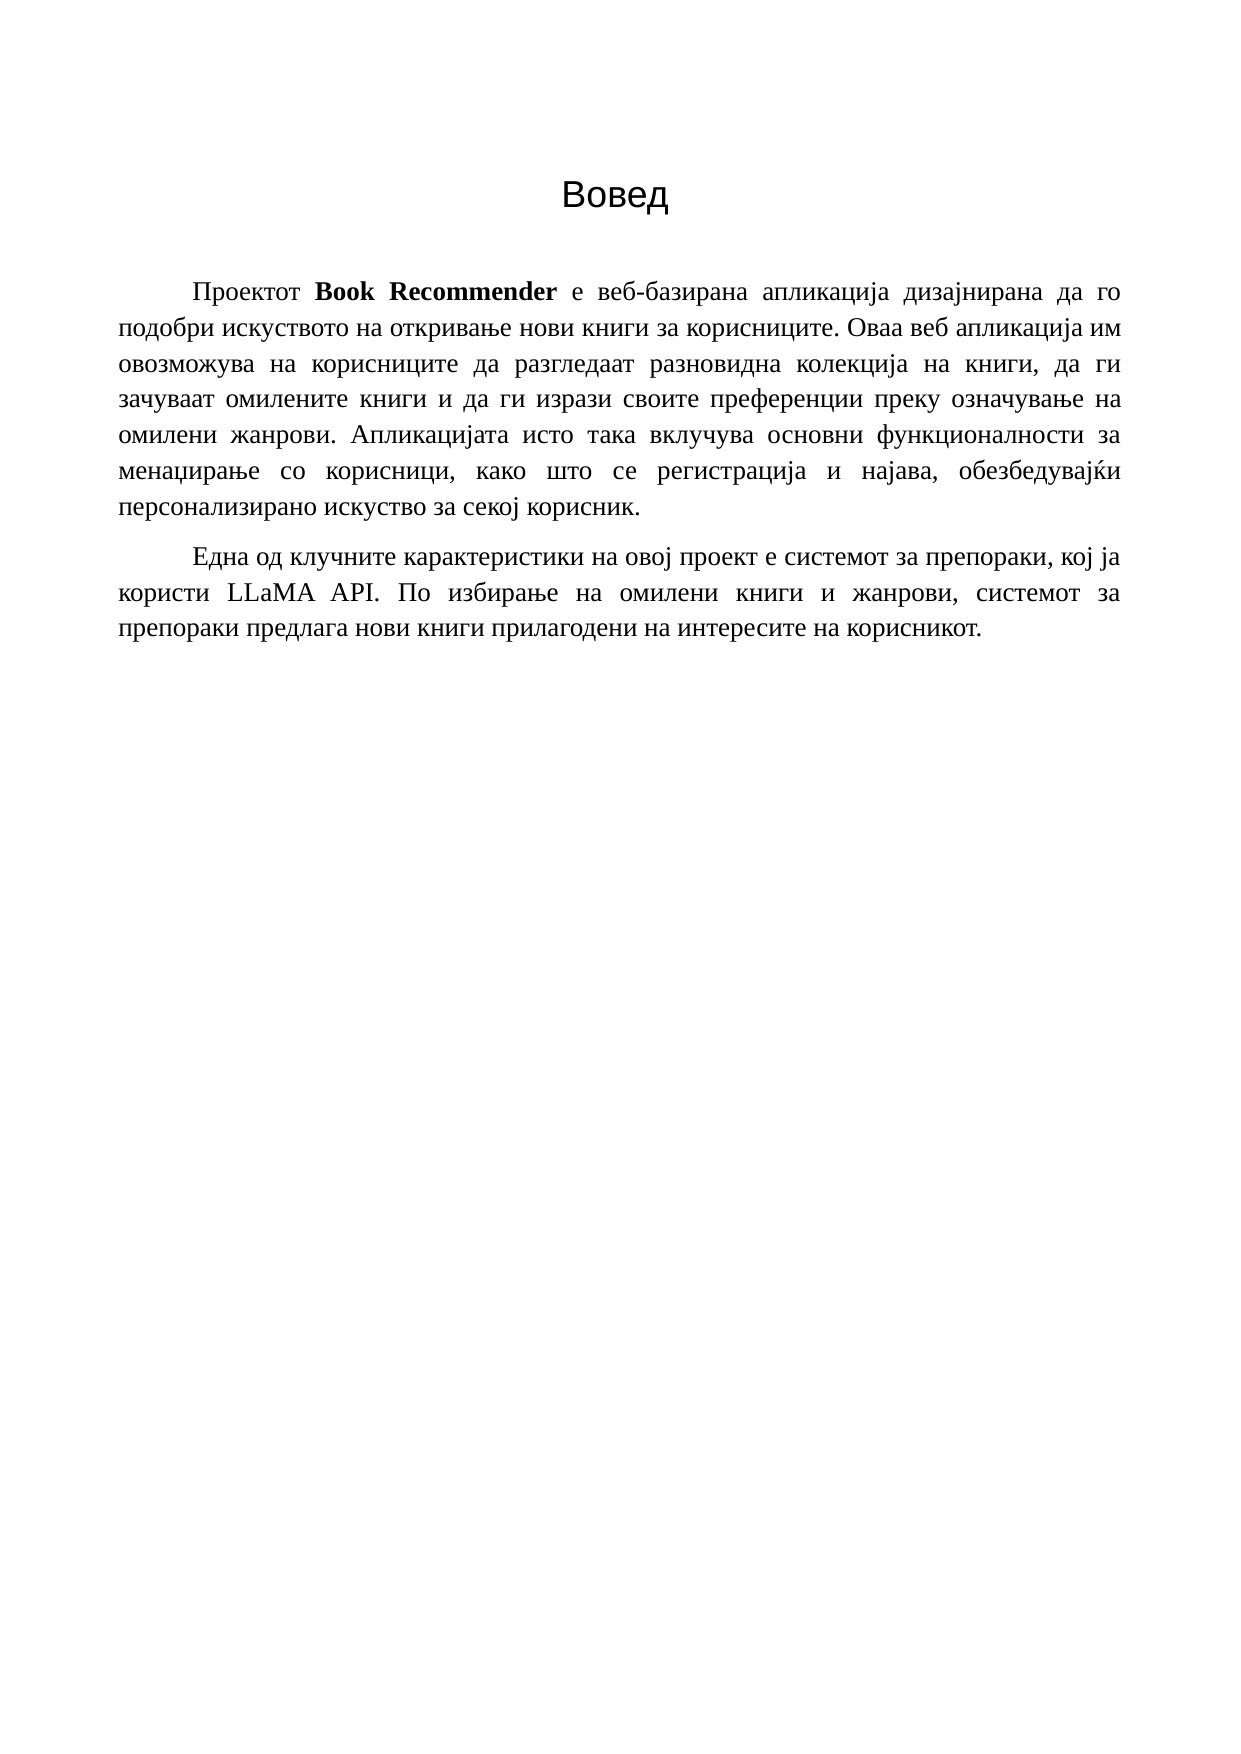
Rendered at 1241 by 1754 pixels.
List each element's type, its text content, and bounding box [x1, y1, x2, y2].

text Проектот Book Recommender е веб-базирана апликација дизајнирана да го подобри искуството на откривање нови книги за корисниците. Оваа веб апликација им овозможува на корисниците да разгледаат разновидна колекција на книги, да ги зачуваат омилените книги и да ги изрази своите преференции преку означување на омилени жанрови. Апликацијата исто така вклучува основни функционалности за менаџирање со корисници, како што се регистрација и најава, обезбедувајќи персонализирано искуство за секој корисник. [118, 275, 1122, 521]
subtitle Вовед [118, 172, 1122, 215]
text Една од клучните карактеристики на овој проект е системот за препораки, кој ја користи LLaMA API. По избирање на омилени книги и жанрови, системот за препораки предлага нови книги прилагодени на интересите на корисникот. [118, 540, 1122, 642]
